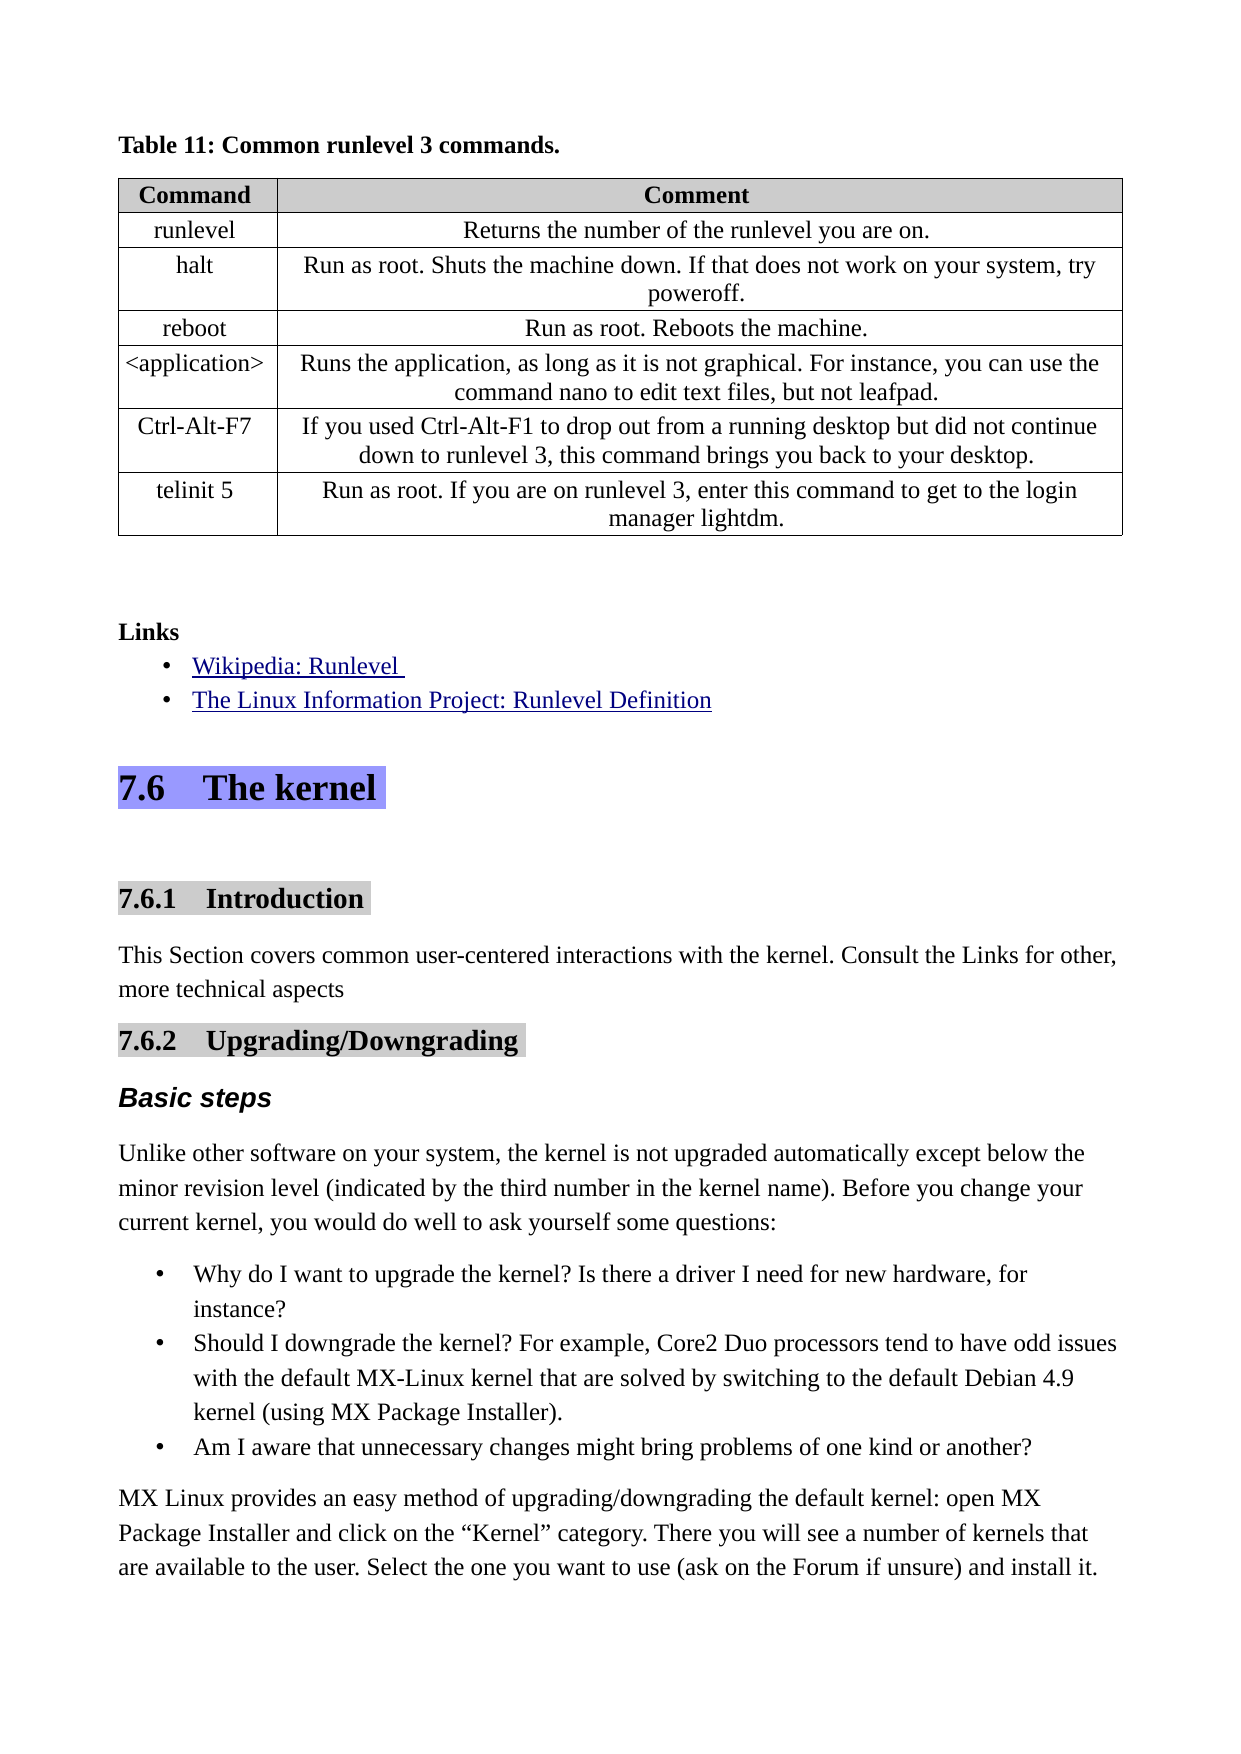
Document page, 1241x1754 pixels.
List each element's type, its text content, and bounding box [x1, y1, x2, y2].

list Am I aware that unnecessary changes might bring problems of one kind or another? [156, 1432, 1122, 1460]
list Why do I want to upgrade the kernel? Is there a driver I need for new hardware, for instance? [156, 1259, 1122, 1322]
text Unlike other software on your system, the kernel is not upgraded automatically except below the minor revision level (indicated by the third number in the kernel name). Before you change your current kernel, you would do well to ask yourself some questions: [118, 1138, 1122, 1236]
text This Section covers common user-centered interactions with the kernel. Consult the Links for other, more technical aspects [118, 940, 1122, 1003]
table_cell Run as root. If you are on runlevel 3, enter this command to get to the login manager lightdm. [278, 473, 1122, 535]
table_cell halt [119, 248, 277, 310]
table_cell runlevel [119, 213, 277, 247]
subtitle 7.6.1 Introduction [371, 881, 1122, 915]
table_cell If you used Ctrl-Alt-F1 to drop out from a running desktop but did not continue down to runlevel 3, this command brings you back to your desktop. [278, 409, 1122, 472]
list Wikipedia: Runlevel [162, 651, 1122, 680]
table_cell Ctrl-Alt-F7 [119, 409, 277, 472]
subtitle Basic steps [118, 1082, 1122, 1114]
list Should I downgrade the kernel? For example, Core2 Duo processors tend to have odd issues with the default MX-Linux kernel that are solved by switching to the default Debian 4.9 kernel (using MX Package Installer). [156, 1328, 1122, 1426]
text MX Linux provides an easy method of upgrading/downgrading the default kernel: open MX Package Installer and click on the “Kernel” category. There you will see a number of kernels that are available to the user. Select the one you want to use (ask on the Forum if unsure) and install it. [118, 1483, 1122, 1581]
text Table 11: Common runlevel 3 commands. [118, 131, 1122, 159]
table_cell <application> [119, 346, 277, 408]
table_header Command [119, 179, 277, 212]
subtitle 7.6 The kernel [386, 766, 1122, 809]
text Links [118, 617, 1122, 645]
table_cell telinit 5 [119, 473, 277, 535]
table_cell Runs the application, as long as it is not graphical. For instance, you can use the command nano to edit text files, but not leafpad. [278, 346, 1122, 408]
list The Linux Information Project: Runlevel Definition [162, 686, 1122, 714]
table_cell reboot [119, 311, 277, 345]
table_header Comment [278, 179, 1122, 212]
subtitle 7.6.2 Upgrading/Downgrading [526, 1023, 1122, 1057]
table_cell Run as root. Shuts the machine down. If that does not work on your system, try poweroff. [278, 248, 1122, 310]
table_cell Run as root. Reboots the machine. [278, 311, 1122, 345]
table_cell Returns the number of the runlevel you are on. [278, 213, 1122, 247]
